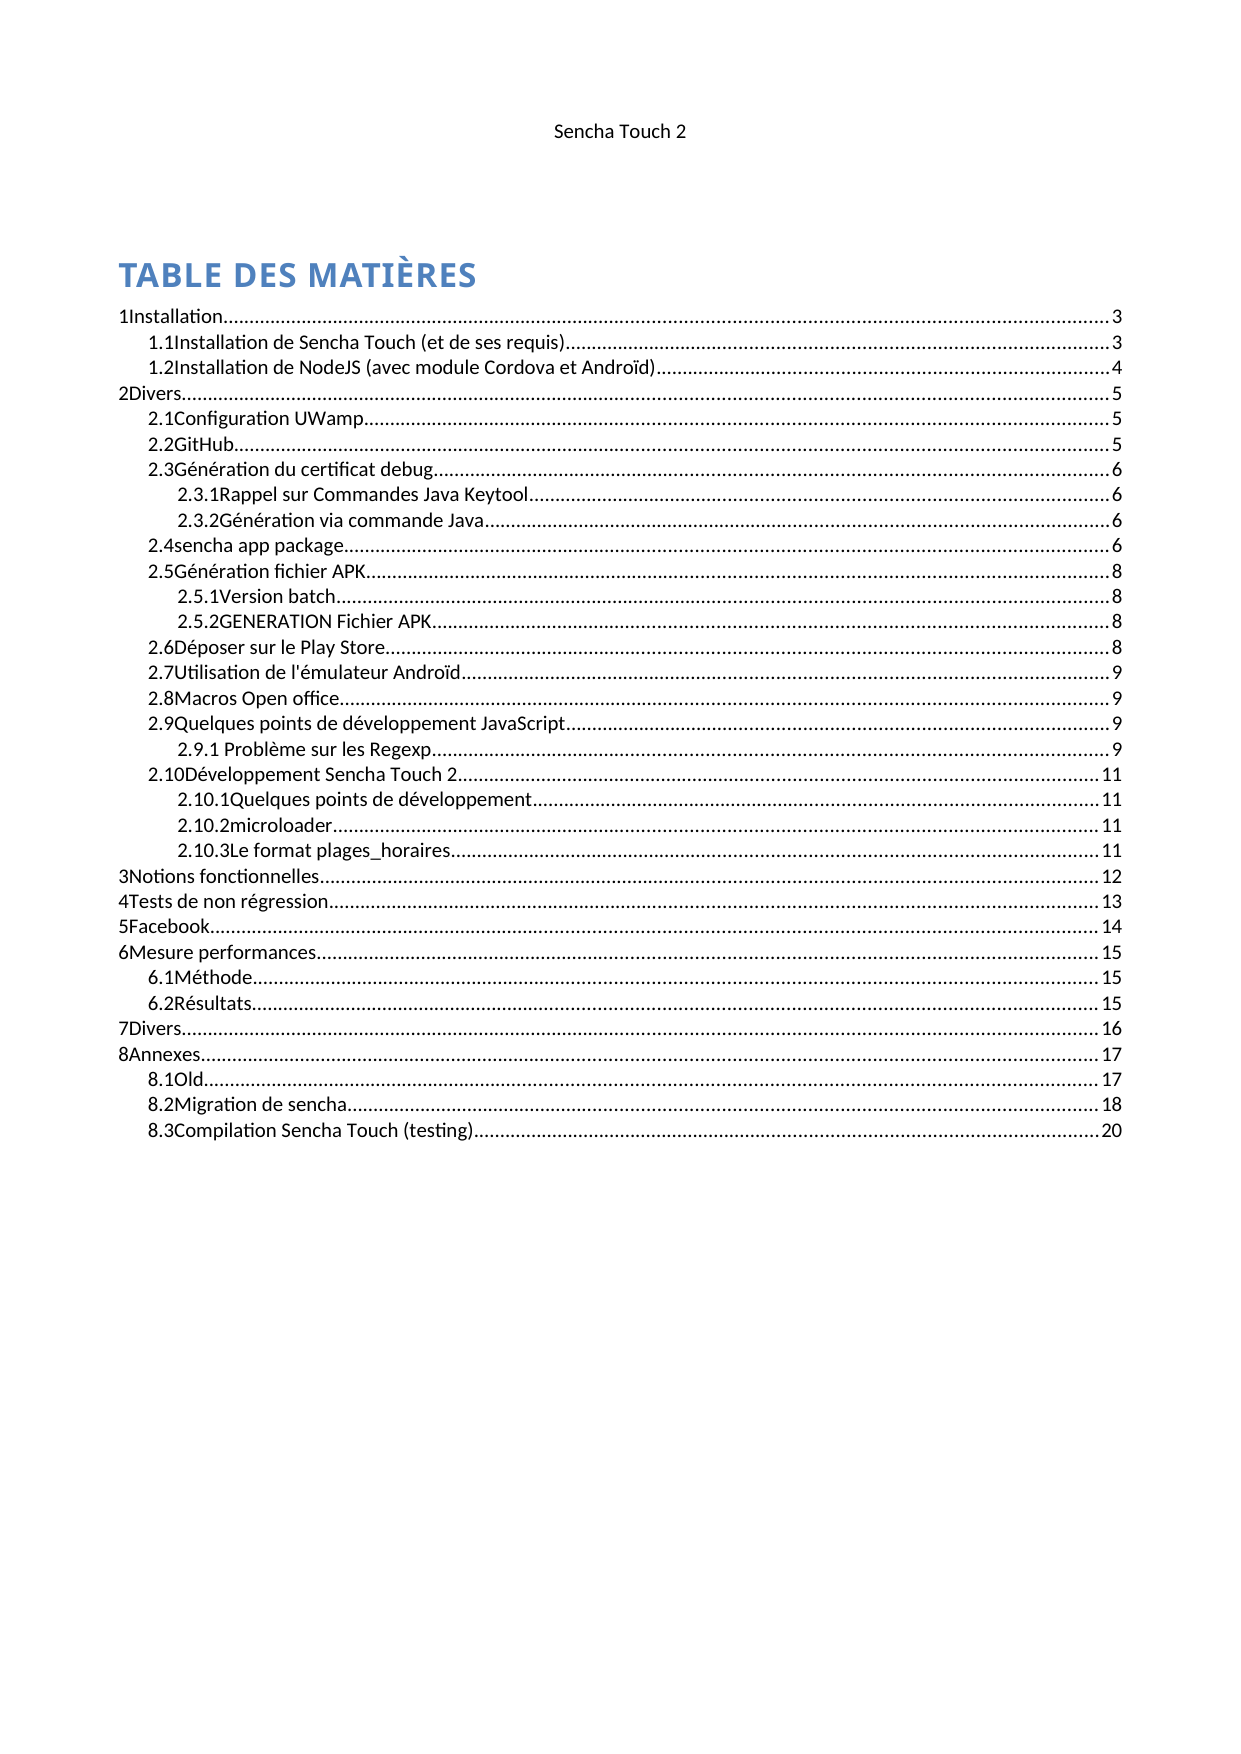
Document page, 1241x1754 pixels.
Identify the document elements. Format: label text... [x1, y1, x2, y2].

text 2.3.1Rappel sur Commandes Java Keytool 6 [177, 482, 1122, 507]
text 6.2Résultats 15 [148, 990, 1122, 1015]
text 2.9Quelques points de développement JavaScript 9 [148, 710, 1122, 736]
text 2.8Macros Open office 9 [148, 685, 1122, 710]
text 2.10.3Le format plages_horaires 11 [177, 837, 1122, 863]
text 5Facebook 14 [118, 914, 1122, 939]
text 6.1Méthode 15 [148, 964, 1122, 990]
text 4Tests de non régression 13 [118, 888, 1122, 914]
text 1.2Installation de NodeJS (avec module Cordova et Androïd) 4 [148, 354, 1122, 380]
text 8.1Old 17 [148, 1066, 1122, 1092]
text 2.5.2GENERATION Fichier APK 8 [177, 609, 1122, 634]
text 2.7Utilisation de l'émulateur Androïd 9 [148, 659, 1122, 685]
text 2.5.1Version batch 8 [177, 583, 1122, 609]
text 2Divers 5 [118, 380, 1122, 405]
text Sencha Touch 2 [118, 118, 1122, 143]
text 2.2GitHub 5 [148, 431, 1122, 456]
text 2.3Génération du certificat debug 6 [148, 456, 1122, 482]
text 2.10.2microloader 11 [177, 812, 1122, 837]
text 1Installation 3 [118, 304, 1122, 329]
text 2.9.1 Problème sur les Regexp 9 [177, 736, 1122, 761]
text 2.10.1Quelques points de développement 11 [177, 787, 1122, 812]
text 8Annexes 17 [118, 1041, 1122, 1066]
text 2.3.2Génération via commande Java 6 [177, 507, 1122, 532]
text 1.1Installation de Sencha Touch (et de ses requis) 3 [148, 329, 1122, 354]
text 8.2Migration de sencha 18 [148, 1092, 1122, 1117]
subtitle Table des matières [118, 251, 1122, 297]
text 8.3Compilation Sencha Touch (testing) 20 [148, 1117, 1122, 1142]
text 2.5Génération fichier APK 8 [148, 558, 1122, 583]
text 3Notions fonctionnelles 12 [118, 863, 1122, 888]
text 7Divers 16 [118, 1015, 1122, 1041]
text 6Mesure performances 15 [118, 939, 1122, 964]
text 2.10Développement Sencha Touch 2 11 [148, 761, 1122, 787]
text 2.1Configuration UWamp 5 [148, 405, 1122, 431]
text 2.4sencha app package 6 [148, 532, 1122, 558]
text 2.6Déposer sur le Play Store 8 [148, 634, 1122, 659]
